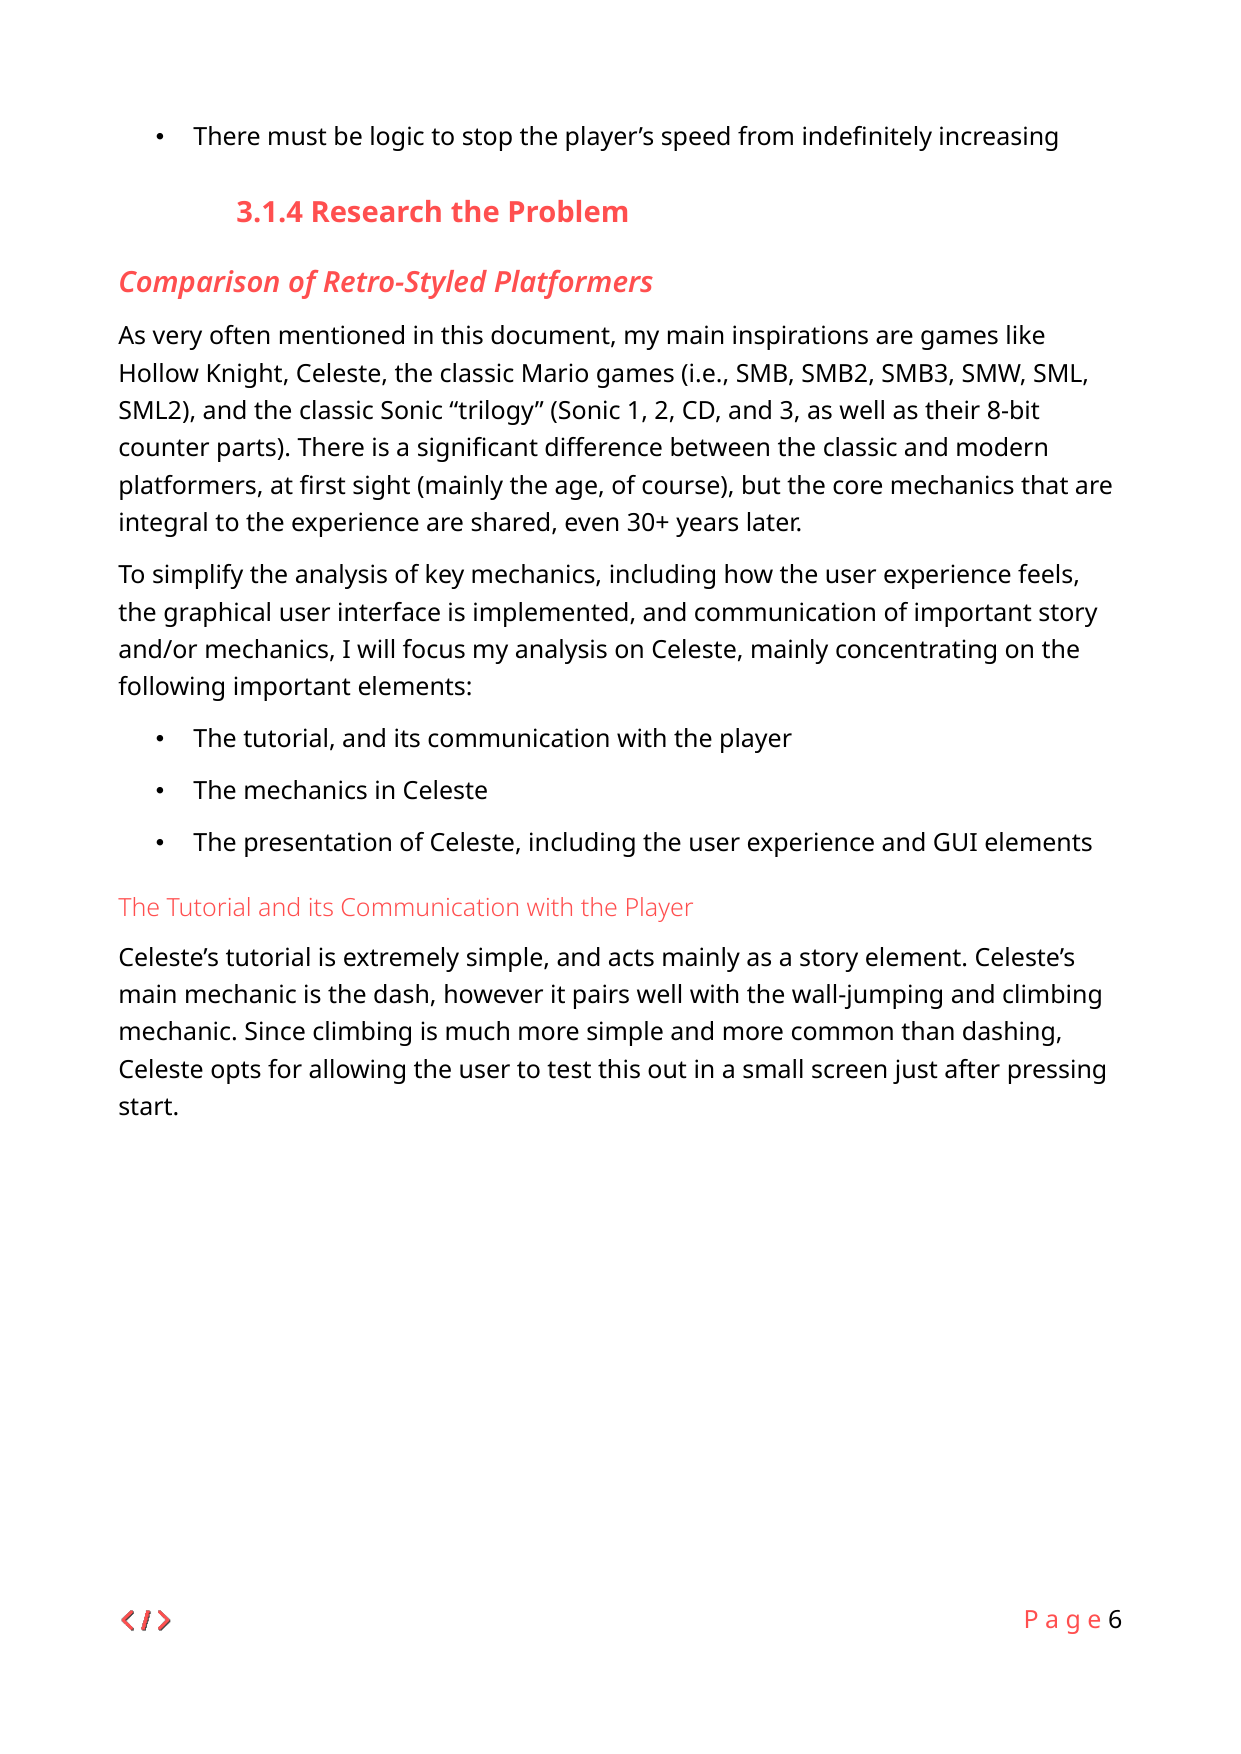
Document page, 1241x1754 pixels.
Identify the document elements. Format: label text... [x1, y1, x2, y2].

text Celeste’s tutorial is extremely simple, and acts mainly as a story element. Celeste’s main mechanic is the dash, however it pairs well with the wall-jumping and climbing mechanic. Since climbing is much more simple and more common than dashing, Celeste opts for allowing the user to test this out in a small screen just after pressing start. [118, 939, 1122, 1123]
subtitle 3.1.4 Research the Problem [118, 191, 1122, 231]
picture [116, 1591, 175, 1649]
list The tutorial, and its communication with the player [156, 721, 1122, 755]
text To simplify the analysis of key mechanics, including how the user experience feels, the graphical user interface is implemented, and communication of important story and/or mechanics, I will focus my analysis on Celeste, mainly concentrating on the following important elements: [118, 557, 1122, 703]
list The presentation of Celeste, including the user experience and GUI elements [156, 825, 1122, 859]
subtitle The Tutorial and its Communication with the Player [118, 889, 1122, 923]
text As very often mentioned in this document, my main inspirations are games like Hollow Knight, Celeste, the classic Mario games (i.e., SMB, SMB2, SMB3, SMW, SML, SML2), and the classic Sonic “trilogy” (Sonic 1, 2, CD, and 3, as well as their 8-bit counter parts). There is a significant difference between the classic and modern platformers, at first sight (mainly the age, of course), but the core mechanics that are integral to the experience are shared, even 30+ years later. [118, 318, 1122, 539]
list There must be logic to stop the player’s speed from indefinitely increasing [156, 118, 1122, 152]
list The mechanics in Celeste [156, 773, 1122, 807]
subtitle Comparison of Retro-Styled Platformers [118, 262, 1122, 301]
